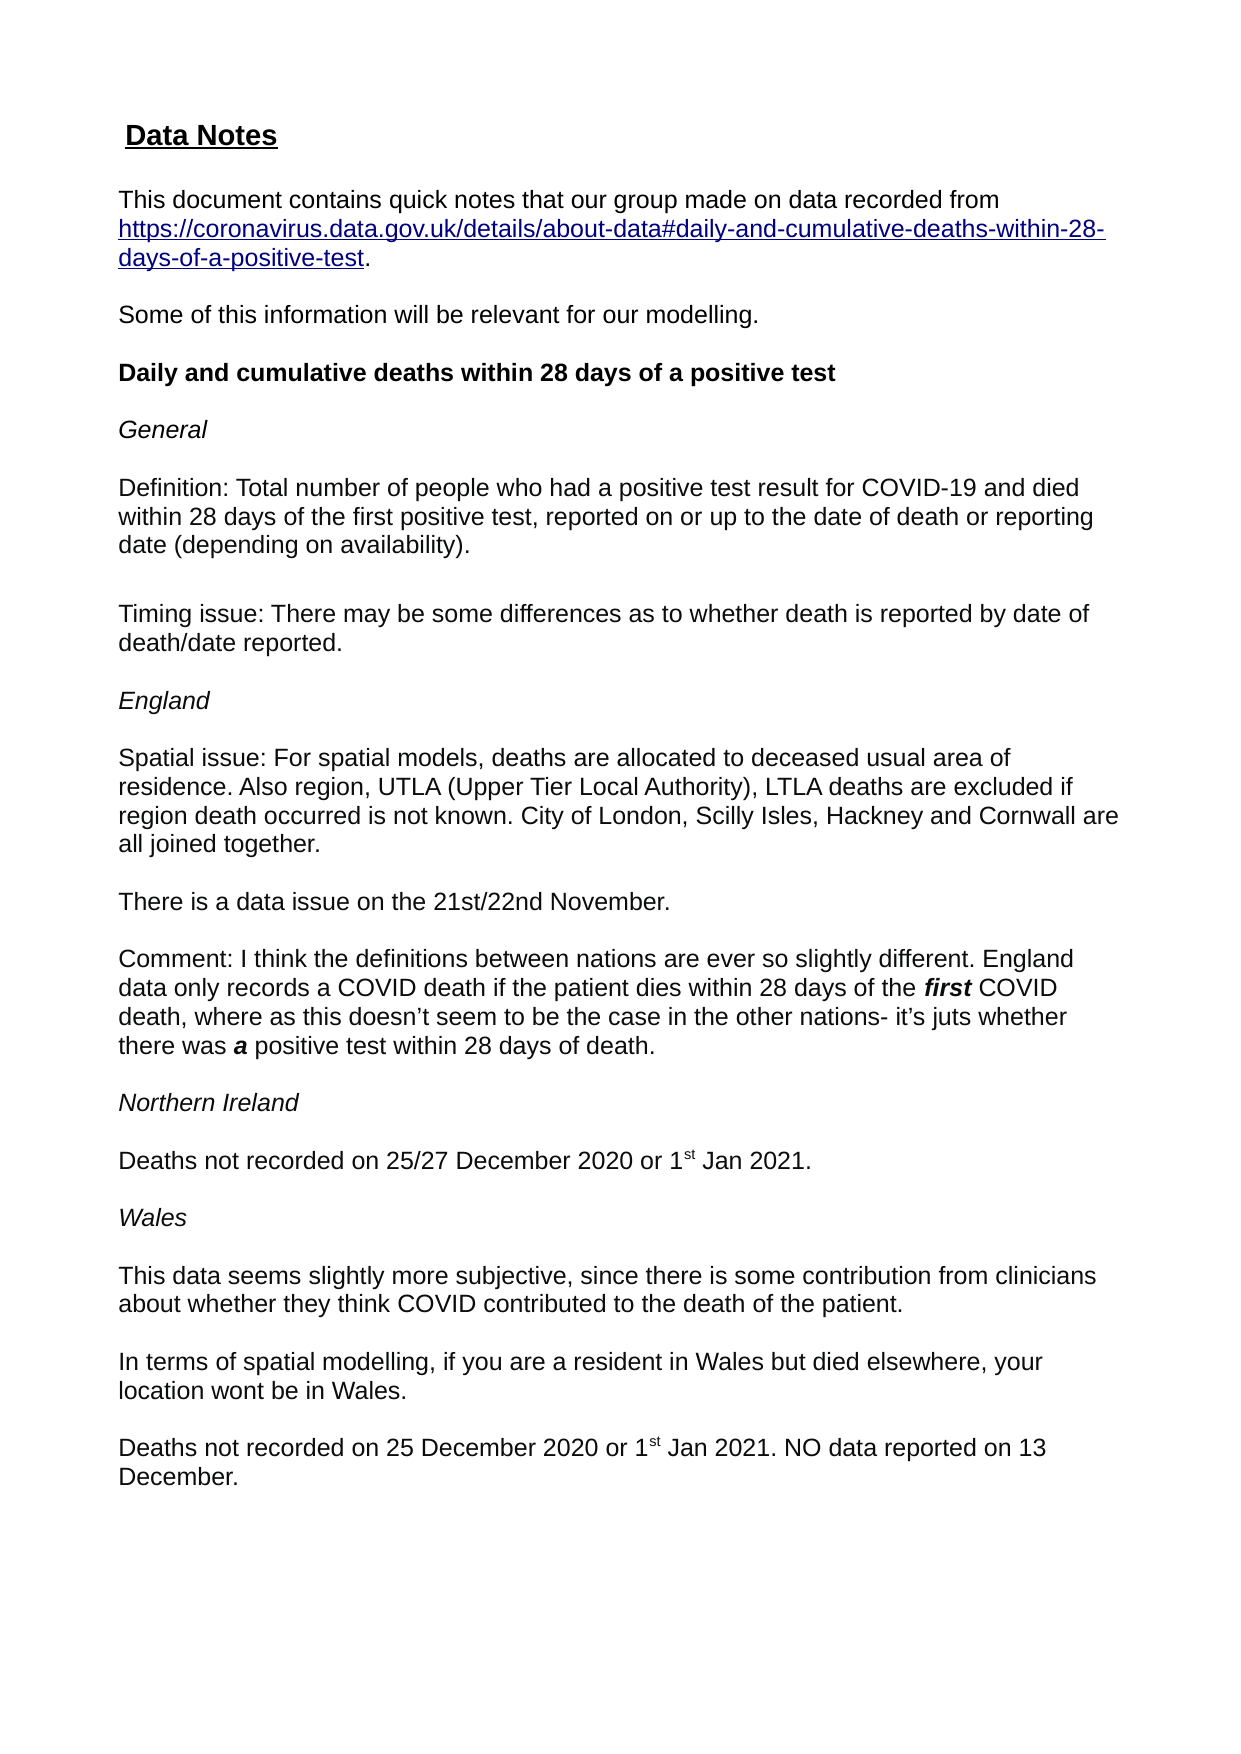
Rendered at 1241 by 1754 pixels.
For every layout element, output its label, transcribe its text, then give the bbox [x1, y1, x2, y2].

text This data seems slightly more subjective, since there is some contribution from clinicians about whether they think COVID contributed to the death of the patient. [118, 1261, 1122, 1318]
text Data Notes [118, 118, 1122, 152]
text In terms of spatial modelling, if you are a resident in Wales but died elsewhere, your location wont be in Wales. [118, 1347, 1122, 1404]
text This document contains quick notes that our group made on data recorded from https://coronavirus.data.gov.uk/details/about-data#daily-and-cumulative-deaths-within-28-days-of-a-positive-test. [118, 185, 1122, 271]
text Some of this information will be relevant for our modelling. [118, 300, 1122, 329]
text Deaths not recorded on 25/27 December 2020 or 1st Jan 2021. [118, 1146, 1122, 1174]
text Timing issue: There may be some differences as to whether death is reported by date of death/date reported. [118, 599, 1122, 657]
text Spatial issue: For spatial models, deaths are allocated to deceased usual area of residence. Also region, UTLA (Upper Tier Local Authority), LTLA deaths are excluded if region death occurred is not known. City of London, Scilly Isles, Hackney and Cornwall are all joined together. [118, 743, 1122, 858]
text General [118, 415, 1122, 444]
text England [118, 686, 1122, 714]
text Daily and cumulative deaths within 28 days of a positive test [118, 358, 1122, 386]
text Comment: I think the definitions between nations are ever so slightly different. England data only records a COVID death if the patient dies within 28 days of the first COVID death, where as this doesn’t seem to be the case in the other nations- it’s juts whether there was a positive test within 28 days of death. [118, 944, 1122, 1059]
text Northern Ireland [118, 1088, 1122, 1117]
text Definition: Total number of people who had a positive test result for COVID-19 and died within 28 days of the first positive test, reported on or up to the date of death or reporting date (depending on availability). [118, 473, 1122, 559]
text There is a data issue on the 21st/22nd November. [118, 887, 1122, 916]
text Deaths not recorded on 25 December 2020 or 1st Jan 2021. NO data reported on 13 December. [118, 1433, 1122, 1491]
text Wales [118, 1203, 1122, 1232]
